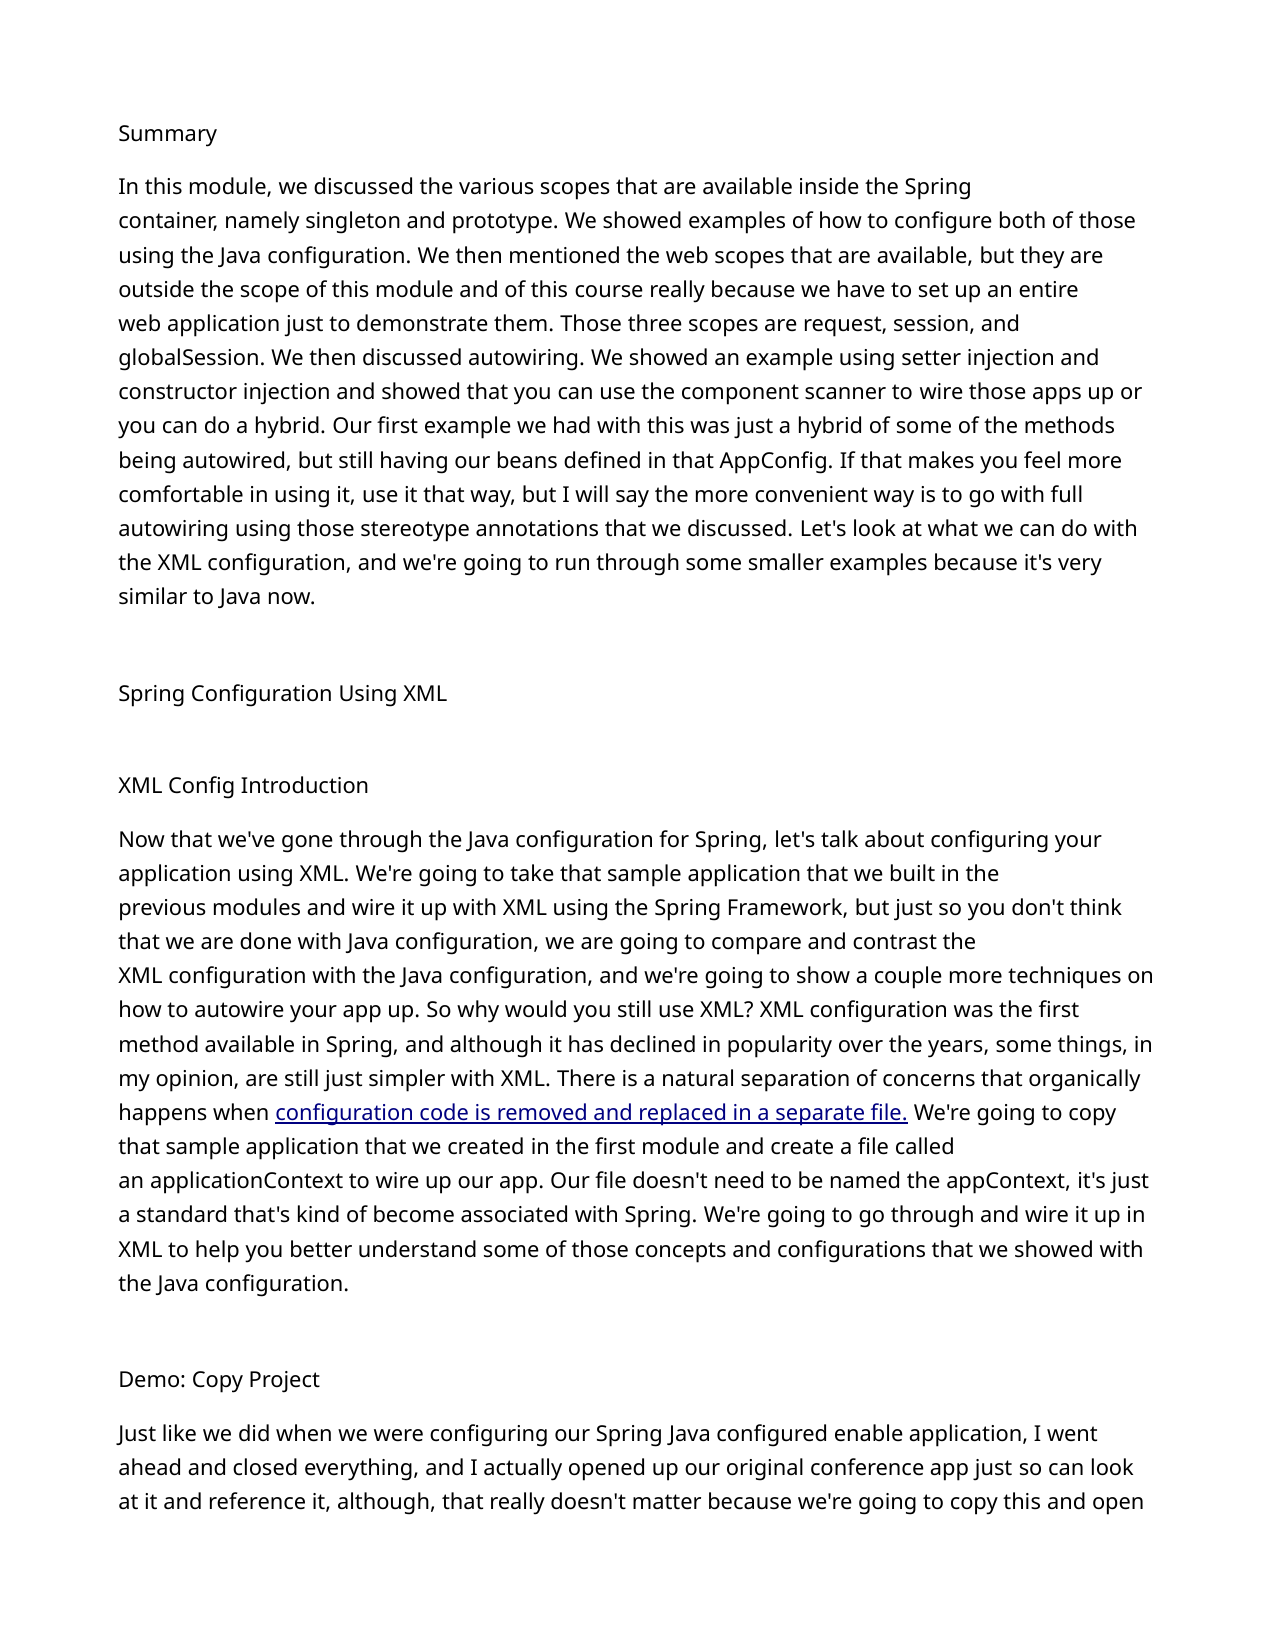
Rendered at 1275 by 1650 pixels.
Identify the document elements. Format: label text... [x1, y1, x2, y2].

subtitle XML Config Introduction [118, 770, 1157, 800]
text Now that we've gone through the Java configuration for Spring, let's talk about configuring your application using XML. We're going to take that sample application that we built in the previous modules and wire it up with XML using the Spring Framework, but just so you don't think that we are done with Java configuration, we are going to compare and contrast the XML configuration with the Java configuration, and we're going to show a couple more techniques on how to autowire your app up. So why would you still use XML? XML configuration was the first method available in Spring, and although it has declined in popularity over the years, some things, in my opinion, are still just simpler with XML. There is a natural separation of concerns that organically happens when configuration code is removed and replaced in a separate file. We're going to copy that sample application that we created in the first module and create a file called an applicationContext to wire up our app. Our file doesn't need to be named the appContext, it's just a standard that's kind of become associated with Spring. We're going to go through and wire it up in XML to help you better understand some of those concepts and configurations that we showed with the Java configuration. [118, 823, 1157, 1297]
text Just like we did when we were configuring our Spring Java configured enable application, I went ahead and closed everything, and I actually opened up our original conference app just so can look at it and reference it, although, that really doesn't matter because we're going to copy this and open [118, 1418, 1157, 1516]
subtitle Summary [118, 118, 1157, 148]
subtitle Demo: Copy Project [118, 1364, 1157, 1394]
text In this module, we discussed the various scopes that are available inside the Spring container, namely singleton and prototype. We showed examples of how to configure both of those using the Java configuration. We then mentioned the web scopes that are available, but they are outside the scope of this module and of this course really because we have to set up an entire web application just to demonstrate them. Those three scopes are request, session, and globalSession. We then discussed autowiring. We showed an example using setter injection and constructor injection and showed that you can use the component scanner to wire those apps up or you can do a hybrid. Our first example we had with this was just a hybrid of some of the methods being autowired, but still having our beans defined in that AppConfig. If that makes you feel more comfortable in using it, use it that way, but I will say the more convenient way is to go with full autowiring using those stereotype annotations that we discussed. Let's look at what we can do with the XML configuration, and we're going to run through some smaller examples because it's very similar to Java now. [118, 171, 1157, 611]
subtitle Spring Configuration Using XML [118, 678, 1157, 708]
